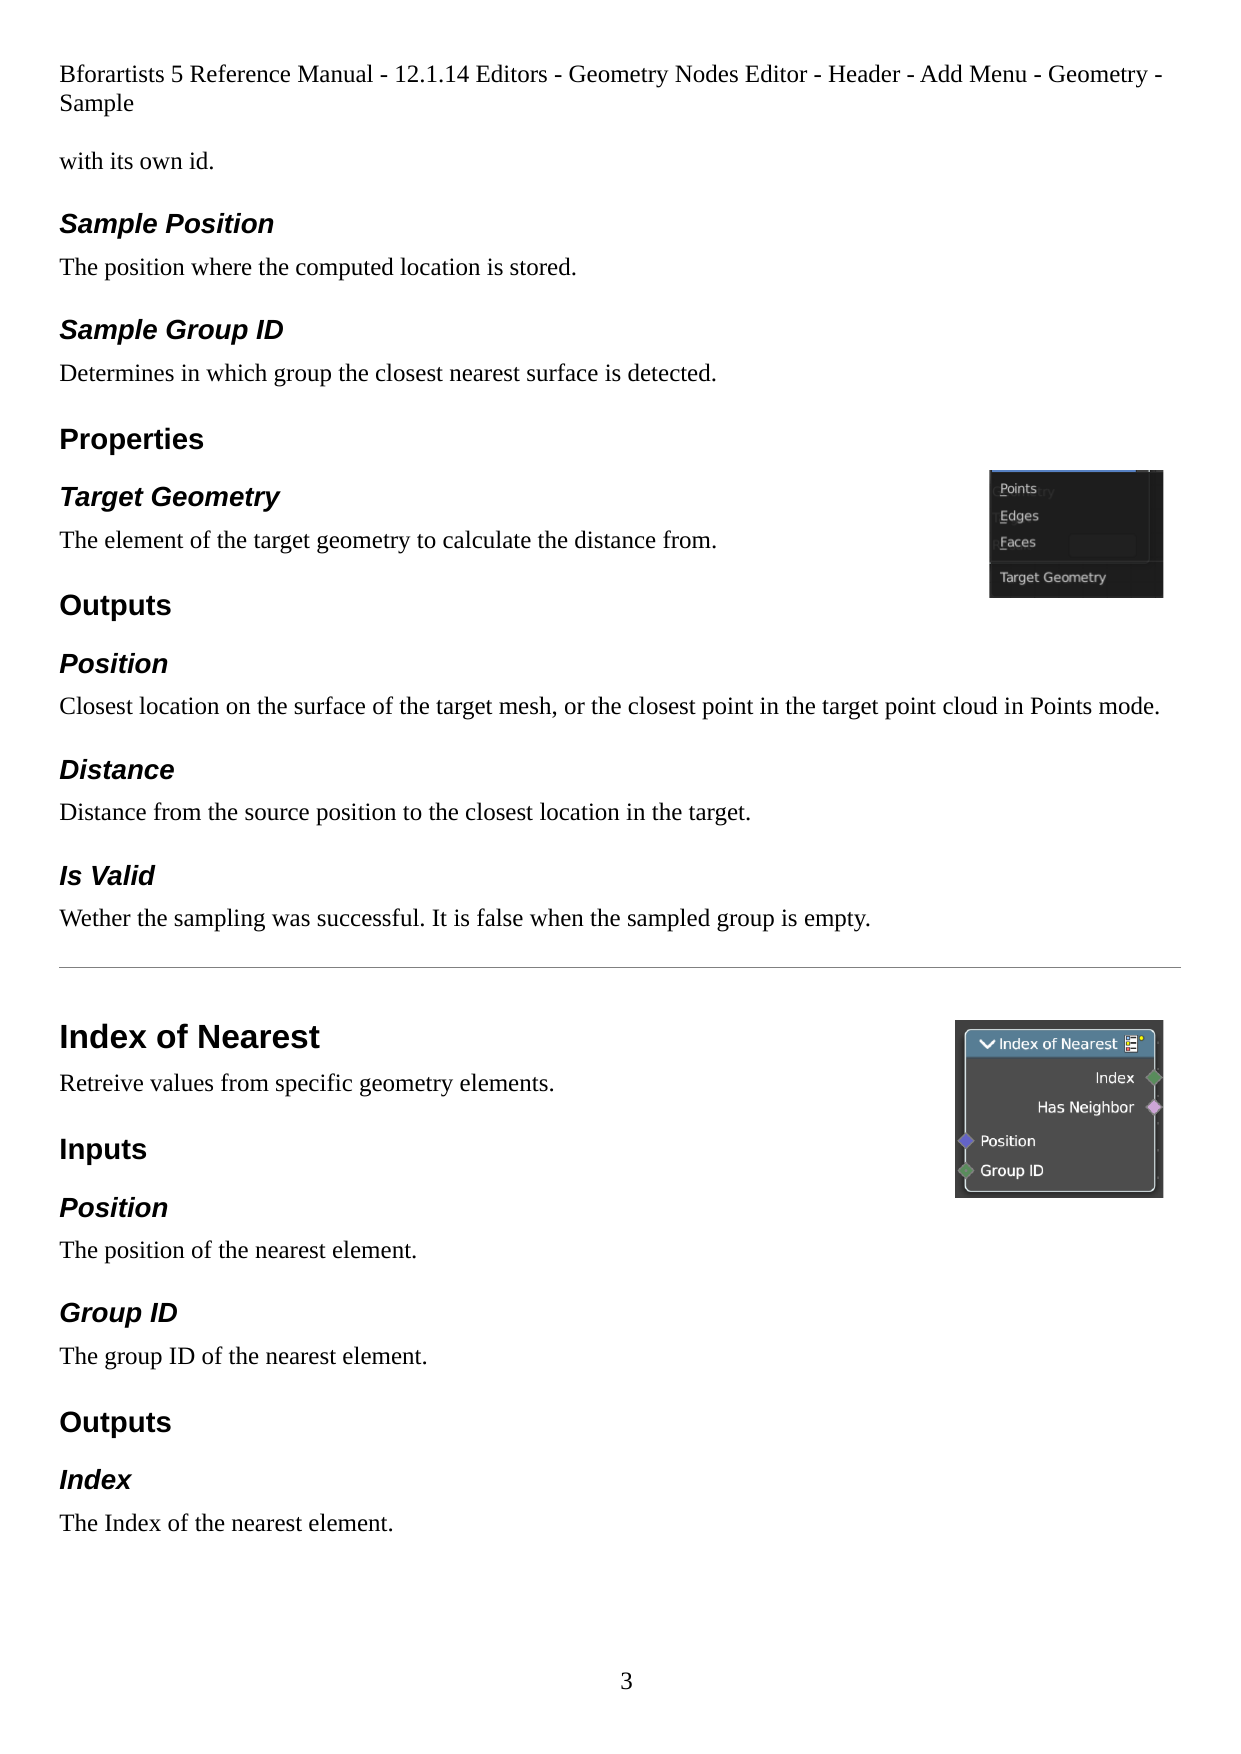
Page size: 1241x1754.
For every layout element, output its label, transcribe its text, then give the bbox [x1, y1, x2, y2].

text The position of the nearest element. [59, 1235, 1181, 1264]
text Wether the sampling was successful. It is false when the sampled group is empty. [59, 903, 1181, 932]
text The group ID of the nearest element. [59, 1341, 1181, 1370]
text The Index of the nearest element. [59, 1508, 1181, 1537]
text The element of the target geometry to calculate the distance from. [59, 525, 989, 553]
subtitle Distance [59, 753, 1181, 785]
subtitle Is Valid [59, 859, 1181, 891]
text Closest location on the surface of the target mesh, or the closest point in the target point cloud in Points mode. [59, 691, 1181, 720]
picture [989, 470, 1164, 598]
picture [955, 1020, 1164, 1198]
text Distance from the source position to the closest location in the target. [59, 797, 1181, 826]
subtitle Target Geometry [59, 480, 989, 512]
subtitle Properties [59, 422, 1181, 455]
subtitle Sample Group ID [59, 313, 1181, 345]
subtitle Position [59, 647, 1181, 679]
text Retreive values from specific geometry elements. [59, 1068, 955, 1097]
subtitle Inputs [59, 1132, 955, 1166]
subtitle Outputs [59, 588, 1181, 622]
subtitle Index of Nearest [59, 1017, 1181, 1056]
text with its own id. [59, 146, 1181, 175]
subtitle Index [59, 1464, 1181, 1496]
subtitle [1164, 1132, 1181, 1166]
text Determines in which group the closest nearest surface is detected. [59, 358, 1181, 387]
subtitle Outputs [59, 1405, 1181, 1439]
subtitle Group ID [59, 1297, 1181, 1329]
subtitle Position [59, 1191, 1181, 1223]
text The position where the computed location is stored. [59, 252, 1181, 281]
subtitle [1164, 480, 1181, 512]
subtitle Sample Position [59, 208, 1181, 239]
